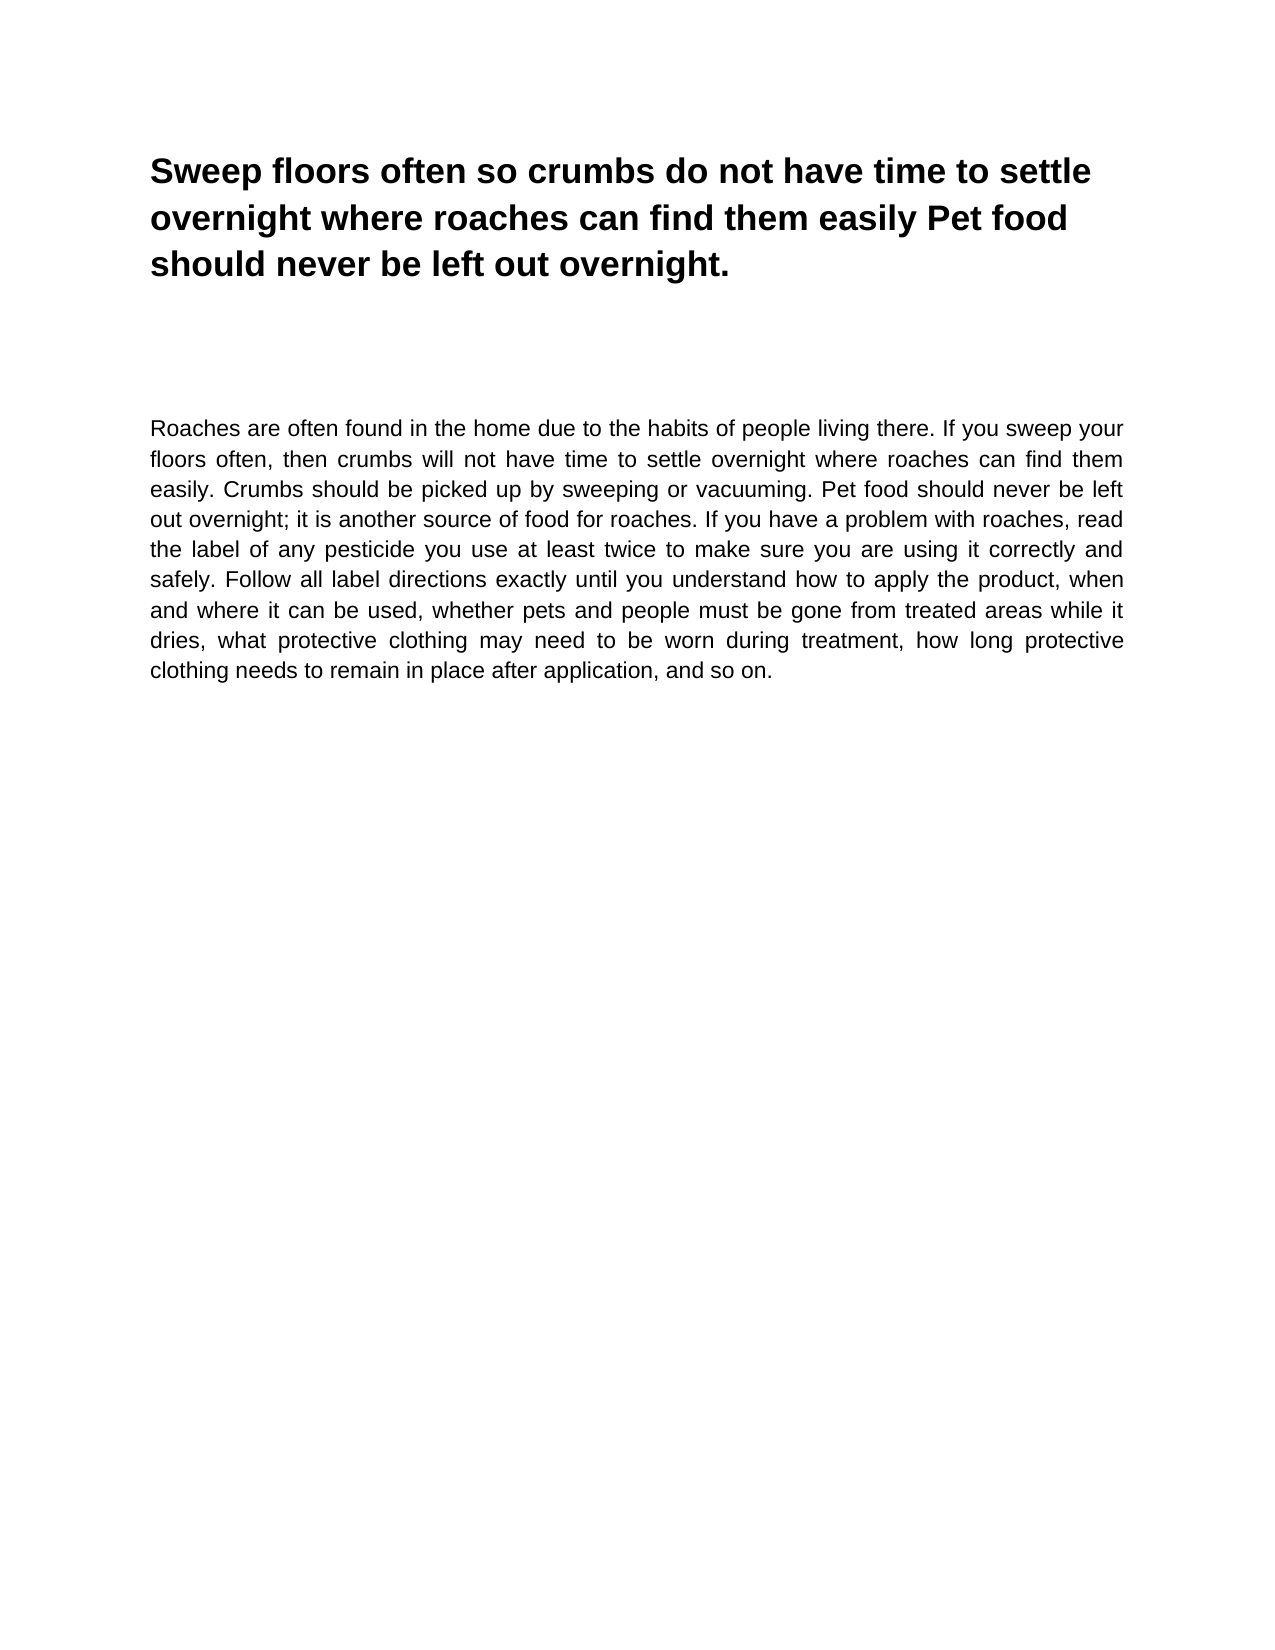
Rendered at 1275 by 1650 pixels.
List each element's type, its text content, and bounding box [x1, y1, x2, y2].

text Roaches are often found in the home due to the habits of people living there. If you sweep your floors often, then crumbs will not have time to settle overnight where roaches can find them easily. Crumbs should be picked up by sweeping or vacuuming. Pet food should never be left out overnight; it is another source of food for roaches. If you have a problem with roaches, read the label of any pesticide you use at least twice to make sure you are using it correctly and safely. Follow all label directions exactly until you understand how to apply the product, when and where it can be used, whether pets and people must be gone from treated areas while it dries, what protective clothing may need to be worn during treatment, how long protective clothing needs to remain in place after application, and so on. [150, 415, 1125, 683]
subtitle Sweep floors often so crumbs do not have time to settle overnight where roaches can find them easily Pet food should never be left out overnight. [150, 150, 1125, 284]
